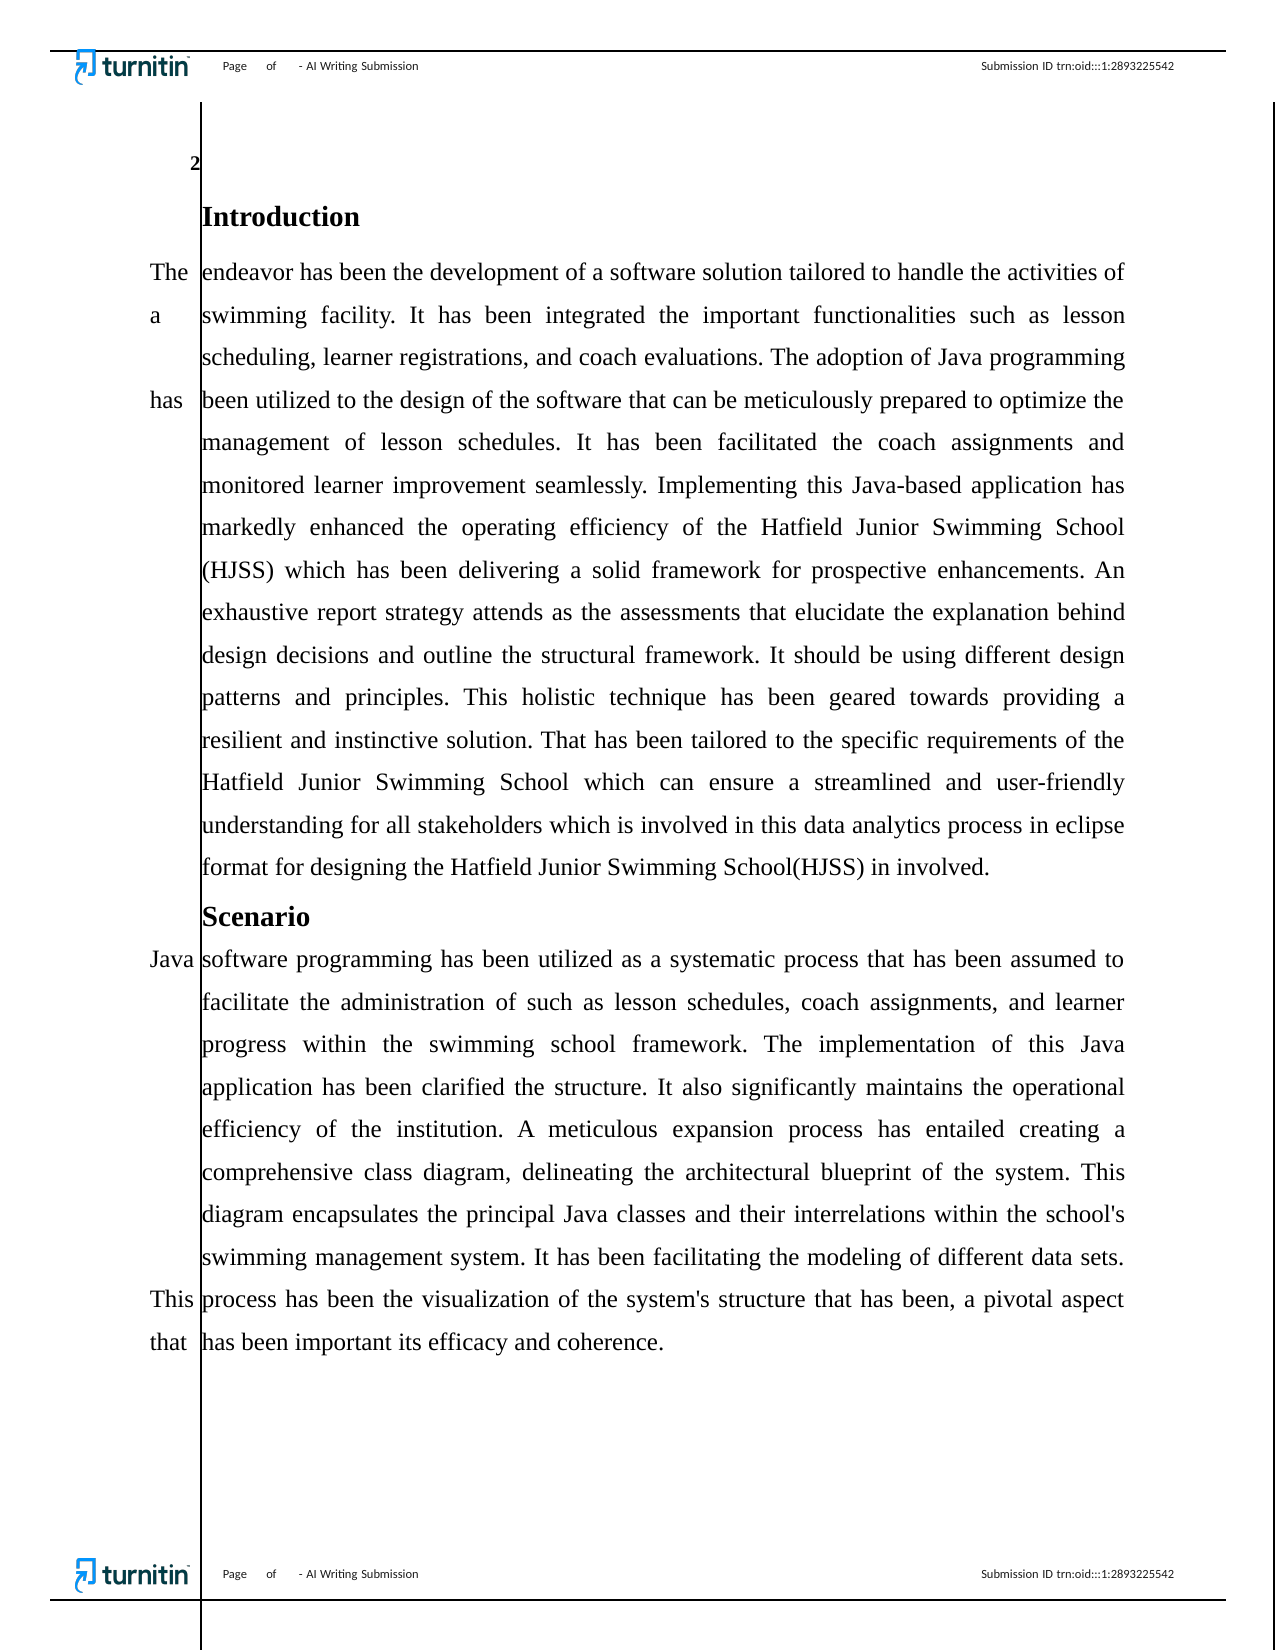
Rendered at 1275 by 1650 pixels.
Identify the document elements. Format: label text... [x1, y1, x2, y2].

subtitle Introduction [202, 199, 1125, 233]
text [202, 151, 1127, 175]
subtitle [149, 199, 200, 233]
text 2 [150, 151, 200, 175]
text Java software programming has been utilized as a systematic process that has been assumed to facilitate the administration of such as lesson schedules, coach assignments, and learner progress within the swimming school framework. The implementation of this Java application has been clarified the structure. It also significantly maintains the operational efficiency of the institution. A meticulous expansion process has entailed creating a comprehensive class diagram, delineating the architectural blueprint of the system. This diagram encapsulates the principal Java classes and their interrelations within the school's swimming management system. It has been facilitating the modeling of different data sets. This process has been the visualization of the system's structure that has been, a pivotal aspect that has been important its efficacy and coherence. [149, 944, 200, 1356]
text Java software programming has been utilized as a systematic process that has been assumed to facilitate the administration of such as lesson schedules, coach assignments, and learner progress within the swimming school framework. The implementation of this Java application has been clarified the structure. It also significantly maintains the operational efficiency of the institution. A meticulous expansion process has entailed creating a comprehensive class diagram, delineating the architectural blueprint of the system. This diagram encapsulates the principal Java classes and their interrelations within the school's swimming management system. It has been facilitating the modeling of different data sets. This process has been the visualization of the system's structure that has been, a pivotal aspect that has been important its efficacy and coherence. [202, 944, 1126, 1356]
text The endeavor has been the development of a software solution tailored to handle the activities of a swimming facility. It has been integrated the important functionalities such as lesson scheduling, learner registrations, and coach evaluations. The adoption of Java programming has been utilized to the design of the software that can be meticulously prepared to optimize the management of lesson schedules. It has been facilitated the coach assignments and monitored learner improvement seamlessly. Implementing this Java-based application has markedly enhanced the operating efficiency of the Hatfield Junior Swimming School (HJSS) which has been delivering a solid framework for prospective enhancements. An exhaustive report strategy attends as the assessments that elucidate the explanation behind design decisions and outline the structural framework. It should be using different design patterns and principles. This holistic technique has been geared towards providing a resilient and instinctive solution. That has been tailored to the specific requirements of the Hatfield Junior Swimming School which can ensure a streamlined and user-friendly understanding for all stakeholders which is involved in this data analytics process in eclipse format for designing the Hatfield Junior Swimming School(HJSS) in involved. [202, 257, 1126, 881]
subtitle Scenario [202, 899, 1125, 932]
subtitle [149, 899, 200, 932]
text The endeavor has been the development of a software solution tailored to handle the activities of a swimming facility. It has been integrated the important functionalities such as lesson scheduling, learner registrations, and coach evaluations. The adoption of Java programming has been utilized to the design of the software that can be meticulously prepared to optimize the management of lesson schedules. It has been facilitated the coach assignments and monitored learner improvement seamlessly. Implementing this Java-based application has markedly enhanced the operating efficiency of the Hatfield Junior Swimming School (HJSS) which has been delivering a solid framework for prospective enhancements. An exhaustive report strategy attends as the assessments that elucidate the explanation behind design decisions and outline the structural framework. It should be using different design patterns and principles. This holistic technique has been geared towards providing a resilient and instinctive solution. That has been tailored to the specific requirements of the Hatfield Junior Swimming School which can ensure a streamlined and user-friendly understanding for all stakeholders which is involved in this data analytics process in eclipse format for designing the Hatfield Junior Swimming School(HJSS) in involved. [149, 257, 200, 881]
